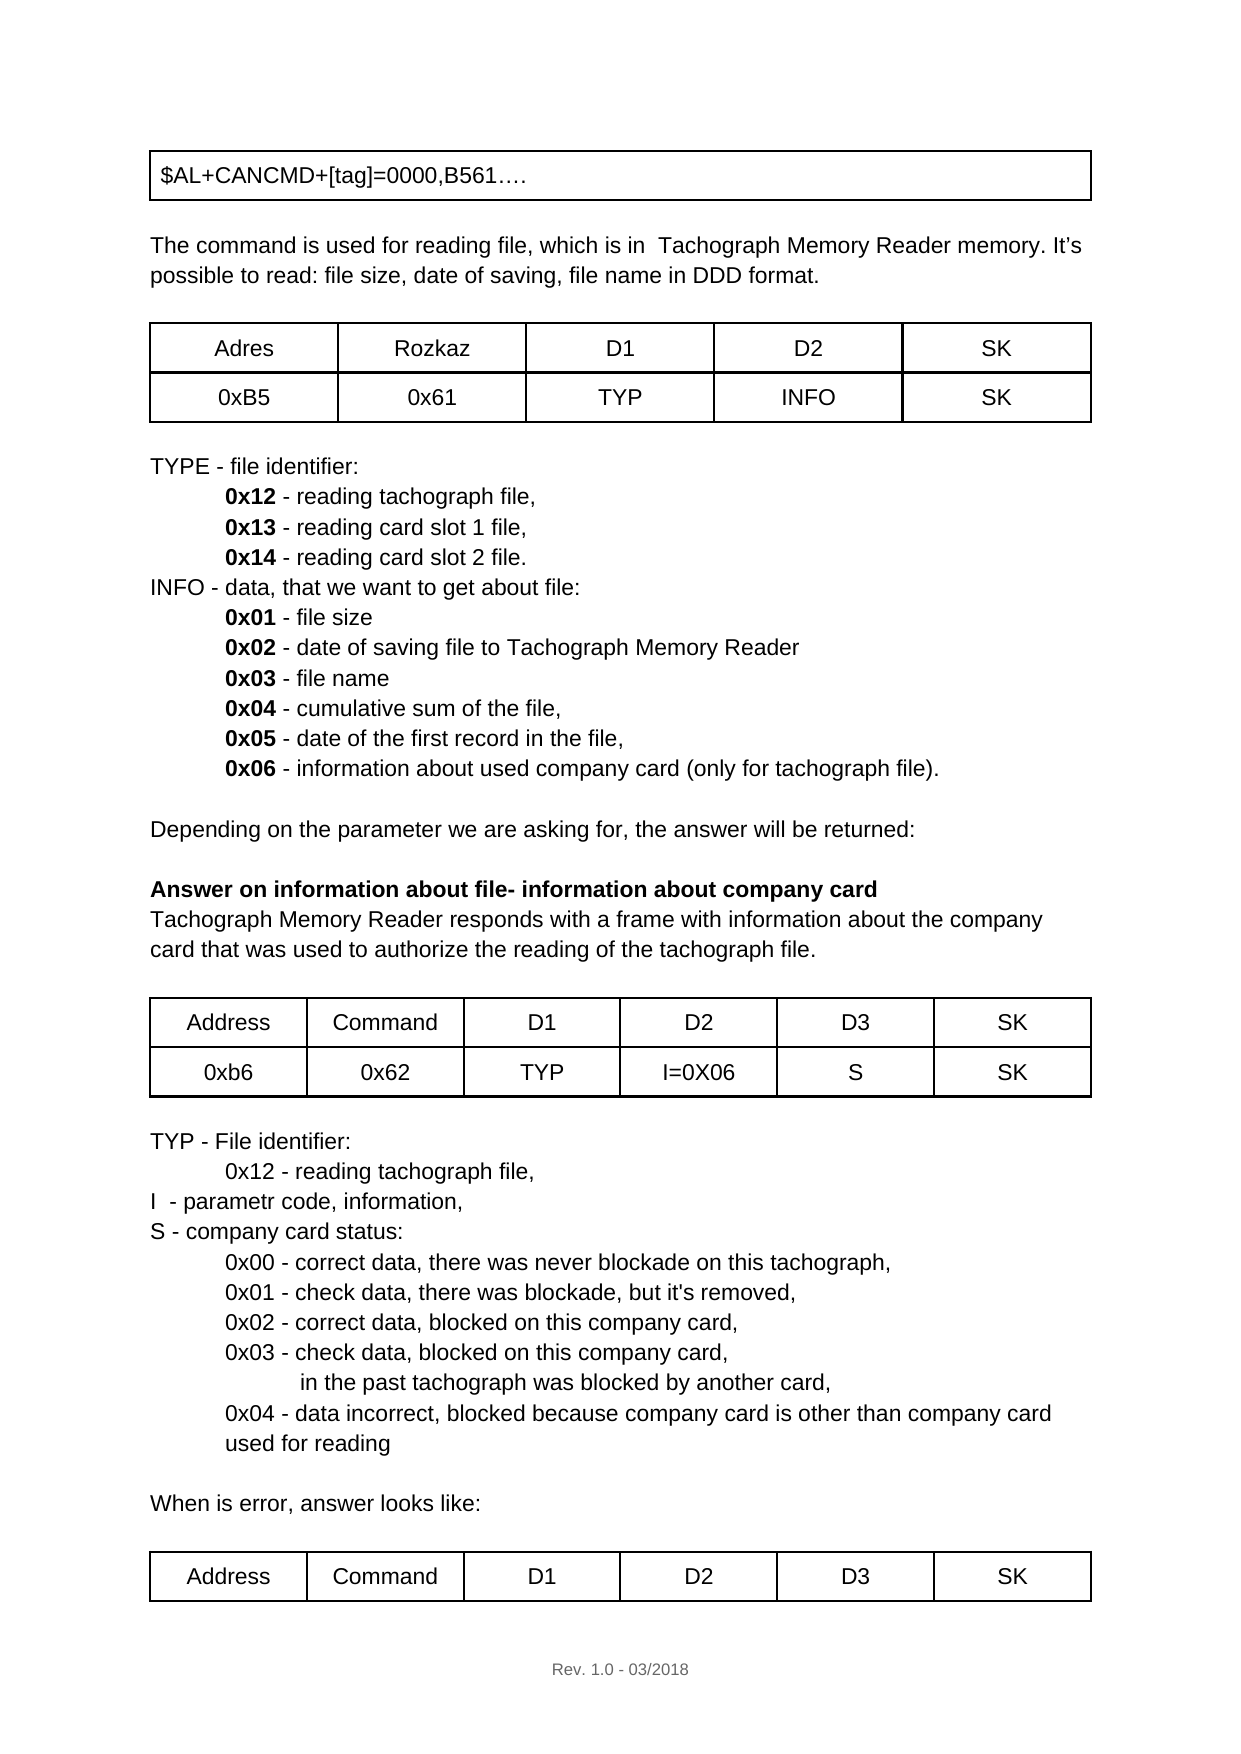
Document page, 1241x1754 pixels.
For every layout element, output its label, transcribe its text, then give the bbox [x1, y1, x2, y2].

table_cell INFO [715, 374, 901, 421]
text TYP - File identifier: [150, 1128, 1090, 1154]
text I - parametr code, information, [150, 1188, 1090, 1214]
text TYPE - file identifier: [150, 453, 1090, 479]
table_header Address [151, 999, 306, 1046]
table_header Adres [151, 324, 337, 371]
table_cell 0xb6 [151, 1048, 306, 1095]
table_cell TYP [527, 374, 713, 421]
table_cell SK [904, 374, 1090, 421]
text INFO - data, that we want to get about file: [150, 574, 1090, 600]
text in the past tachograph was blocked by another card, [225, 1369, 1090, 1396]
table_header D1 [527, 324, 713, 371]
table_header SK [904, 324, 1090, 371]
text 0x00 - correct data, there was never blockade on this tachograph, [150, 1248, 1090, 1275]
table_header D1 [465, 999, 619, 1046]
table_cell SK [935, 1048, 1090, 1095]
table_cell TYP [465, 1048, 619, 1095]
text 0x14 - reading card slot 2 file. [150, 544, 1090, 570]
text 0x03 - file name [150, 664, 1090, 691]
table_cell S [778, 1048, 933, 1095]
text 0x02 - correct data, blocked on this company card, [150, 1309, 1090, 1335]
table_header SK [935, 1553, 1090, 1600]
table_header Rozkaz [339, 324, 525, 371]
text 0x04 - cumulative sum of the file, [150, 695, 1090, 721]
text 0x05 - date of the first record in the file, [150, 725, 1090, 751]
table_header D2 [715, 324, 901, 371]
table_header D3 [778, 999, 933, 1046]
text 0x01 - file size [150, 604, 1090, 630]
text Depending on the parameter we are asking for, the answer will be returned: [150, 816, 1090, 842]
text 0x13 - reading card slot 1 file, [150, 513, 1090, 540]
table_header D2 [621, 999, 776, 1046]
text 0x06 - information about used company card (only for tachograph file). [150, 755, 1090, 781]
text Tachograph Memory Reader responds with a frame with information about the company card that was used to authorize the reading of the tachograph file. [150, 906, 1090, 963]
text 0x12 - reading tachograph file, [150, 483, 1090, 509]
table_cell I=0X06 [621, 1048, 776, 1095]
text 0x02 - date of saving file to Tachograph Memory Reader [150, 634, 1090, 661]
text 0x01 - check data, there was blockade, but it's removed, [150, 1279, 1090, 1305]
table_header SK [935, 999, 1090, 1046]
text 0x04 - data incorrect, blocked because company card is other than company card used for reading [225, 1399, 1090, 1456]
text When is error, answer looks like: [150, 1490, 1090, 1547]
table_header D1 [465, 1553, 619, 1600]
table_header D3 [778, 1553, 933, 1600]
table_header Command [308, 1553, 463, 1600]
text 0x03 - check data, blocked on this company card, [225, 1339, 1090, 1365]
table_cell 0xB5 [151, 374, 337, 421]
table_header Address [151, 1553, 306, 1600]
table_header Command [308, 999, 463, 1046]
text The command is used for reading file, which is in Tachograph Memory Reader memory. It’s possible to read: file size, date of saving, file name in DDD format. [150, 232, 1090, 288]
table_cell 0x62 [308, 1048, 463, 1095]
text S - company card status: [150, 1218, 1090, 1244]
text Answer on information about file- information about company card [150, 876, 1090, 902]
table_header D2 [621, 1553, 776, 1600]
table_cell 0x61 [339, 374, 525, 421]
text 0x12 - reading tachograph file, [150, 1158, 1090, 1184]
table_header $AL+CANCMD+[tag]=0000,B561…. [151, 152, 1090, 199]
